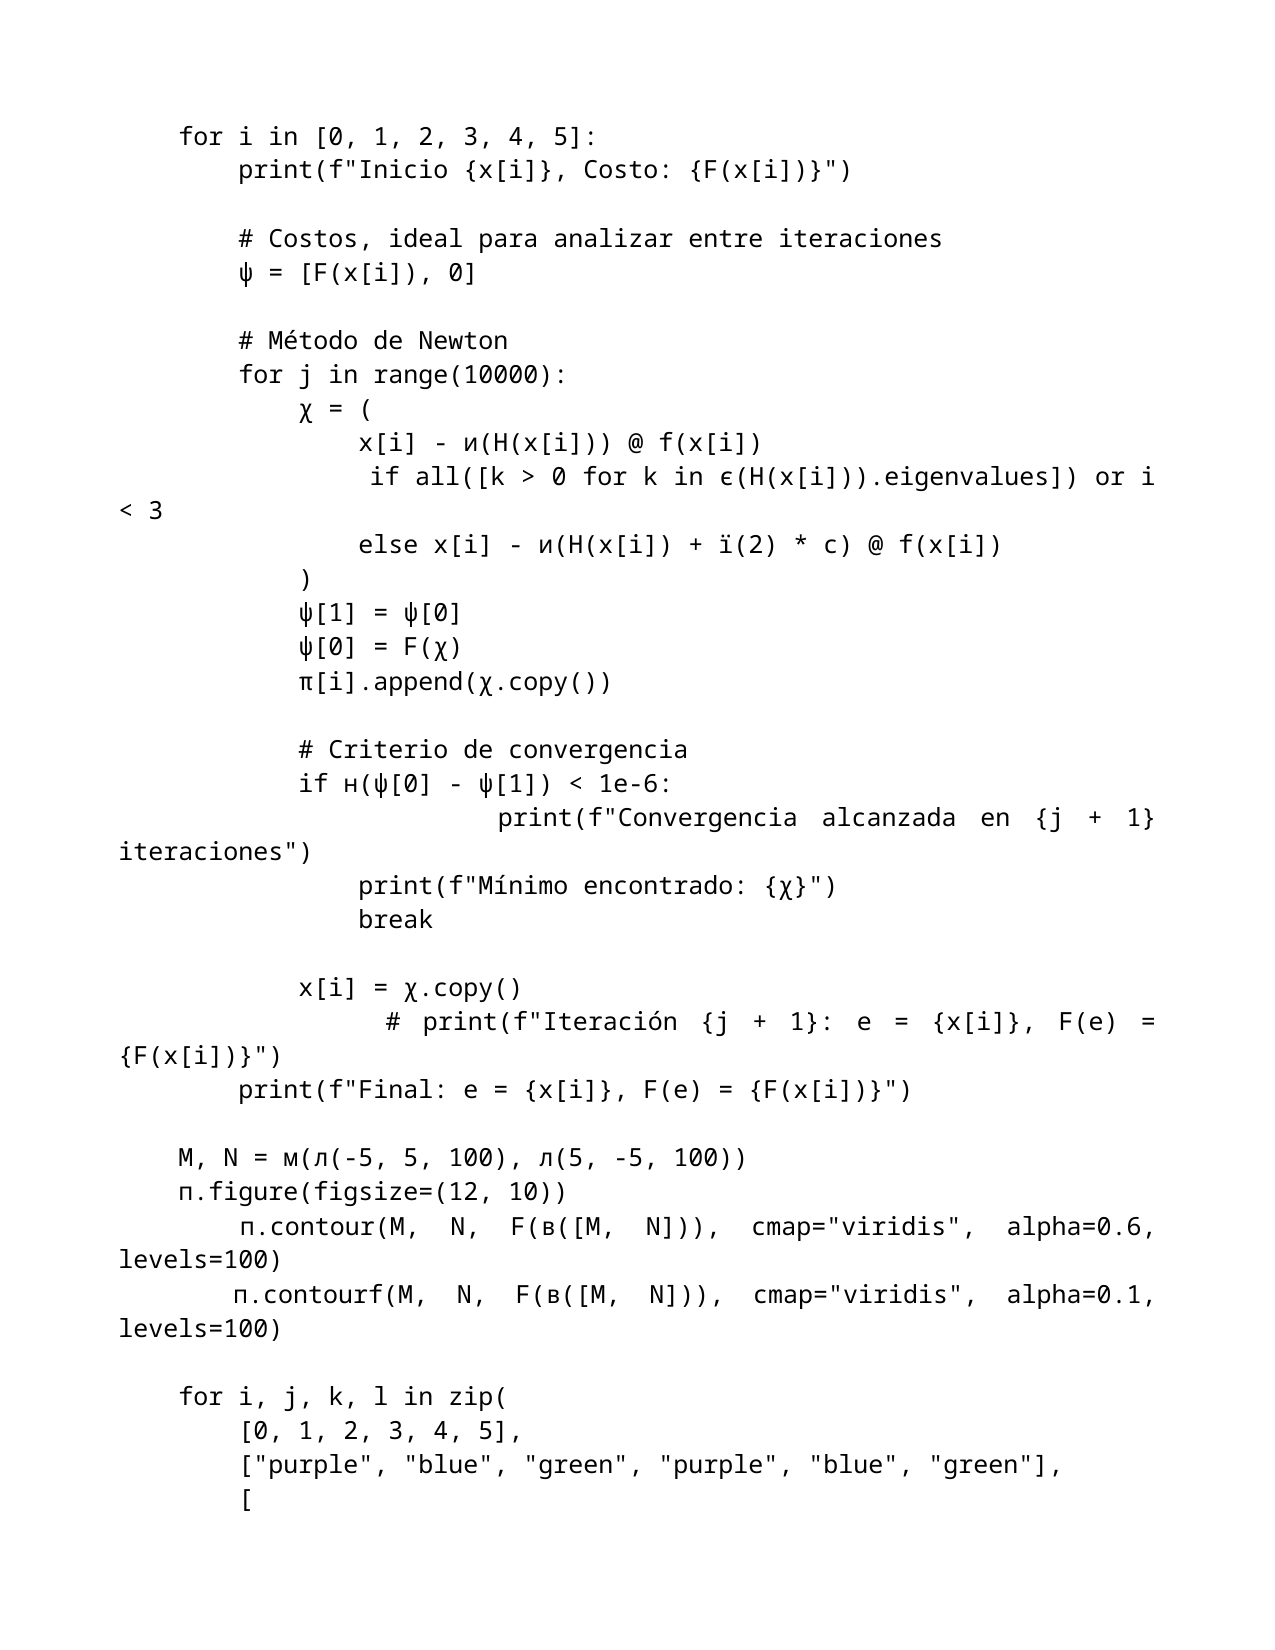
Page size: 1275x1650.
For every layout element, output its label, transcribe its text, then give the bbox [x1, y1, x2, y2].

text print(f"Mínimo encontrado: {χ}") [118, 867, 1157, 902]
text # Costos, ideal para analizar entre iteraciones [118, 220, 1157, 254]
text # print(f"Iteración {j + 1}: e = {x[i]}, F(e) = {F(x[i])}") [118, 1004, 1157, 1072]
text ψ[0] = F(χ) [118, 629, 1157, 663]
text x[i] = χ.copy() [118, 970, 1157, 1004]
text print(f"Inicio {x[i]}, Costo: {F(x[i])}") [118, 152, 1157, 186]
text # Método de Newton [118, 322, 1157, 357]
text else x[i] - и(H(x[i]) + ї(2) * c) @ f(x[i]) [118, 527, 1157, 561]
text ["purple", "blue", "green", "purple", "blue", "green"], [118, 1447, 1157, 1481]
text # Criterio de convergencia [118, 731, 1157, 765]
text [ [118, 1481, 1157, 1515]
text break [118, 902, 1157, 936]
text ψ[1] = ψ[0] [118, 595, 1157, 629]
text print(f"Final: e = {x[i]}, F(e) = {F(x[i])}") [118, 1072, 1157, 1106]
text for i, j, k, l in zip( [118, 1378, 1157, 1412]
text ψ = [F(x[i]), 0] [118, 254, 1157, 288]
text [0, 1, 2, 3, 4, 5], [118, 1412, 1157, 1447]
text if all([k > 0 for k in є(H(x[i])).eigenvalues]) or i < 3 [118, 459, 1157, 527]
text п.contourf(M, N, F(в([M, N])), cmap="viridis", alpha=0.1, levels=100) [118, 1276, 1157, 1344]
text if н(ψ[0] - ψ[1]) < 1e-6: [118, 765, 1157, 799]
text x[i] - и(H(x[i])) @ f(x[i]) [118, 425, 1157, 459]
text for j in range(10000): [118, 357, 1157, 391]
text χ = ( [118, 391, 1157, 425]
text for i in [0, 1, 2, 3, 4, 5]: [118, 118, 1157, 152]
text M, N = м(л(-5, 5, 100), л(5, -5, 100)) [118, 1140, 1157, 1174]
text ) [118, 561, 1157, 595]
text print(f"Convergencia alcanzada en {j + 1} iteraciones") [118, 799, 1157, 867]
text п.contour(M, N, F(в([M, N])), cmap="viridis", alpha=0.6, levels=100) [118, 1208, 1157, 1276]
text п.figure(figsize=(12, 10)) [118, 1174, 1157, 1208]
text π[i].append(χ.copy()) [118, 663, 1157, 697]
